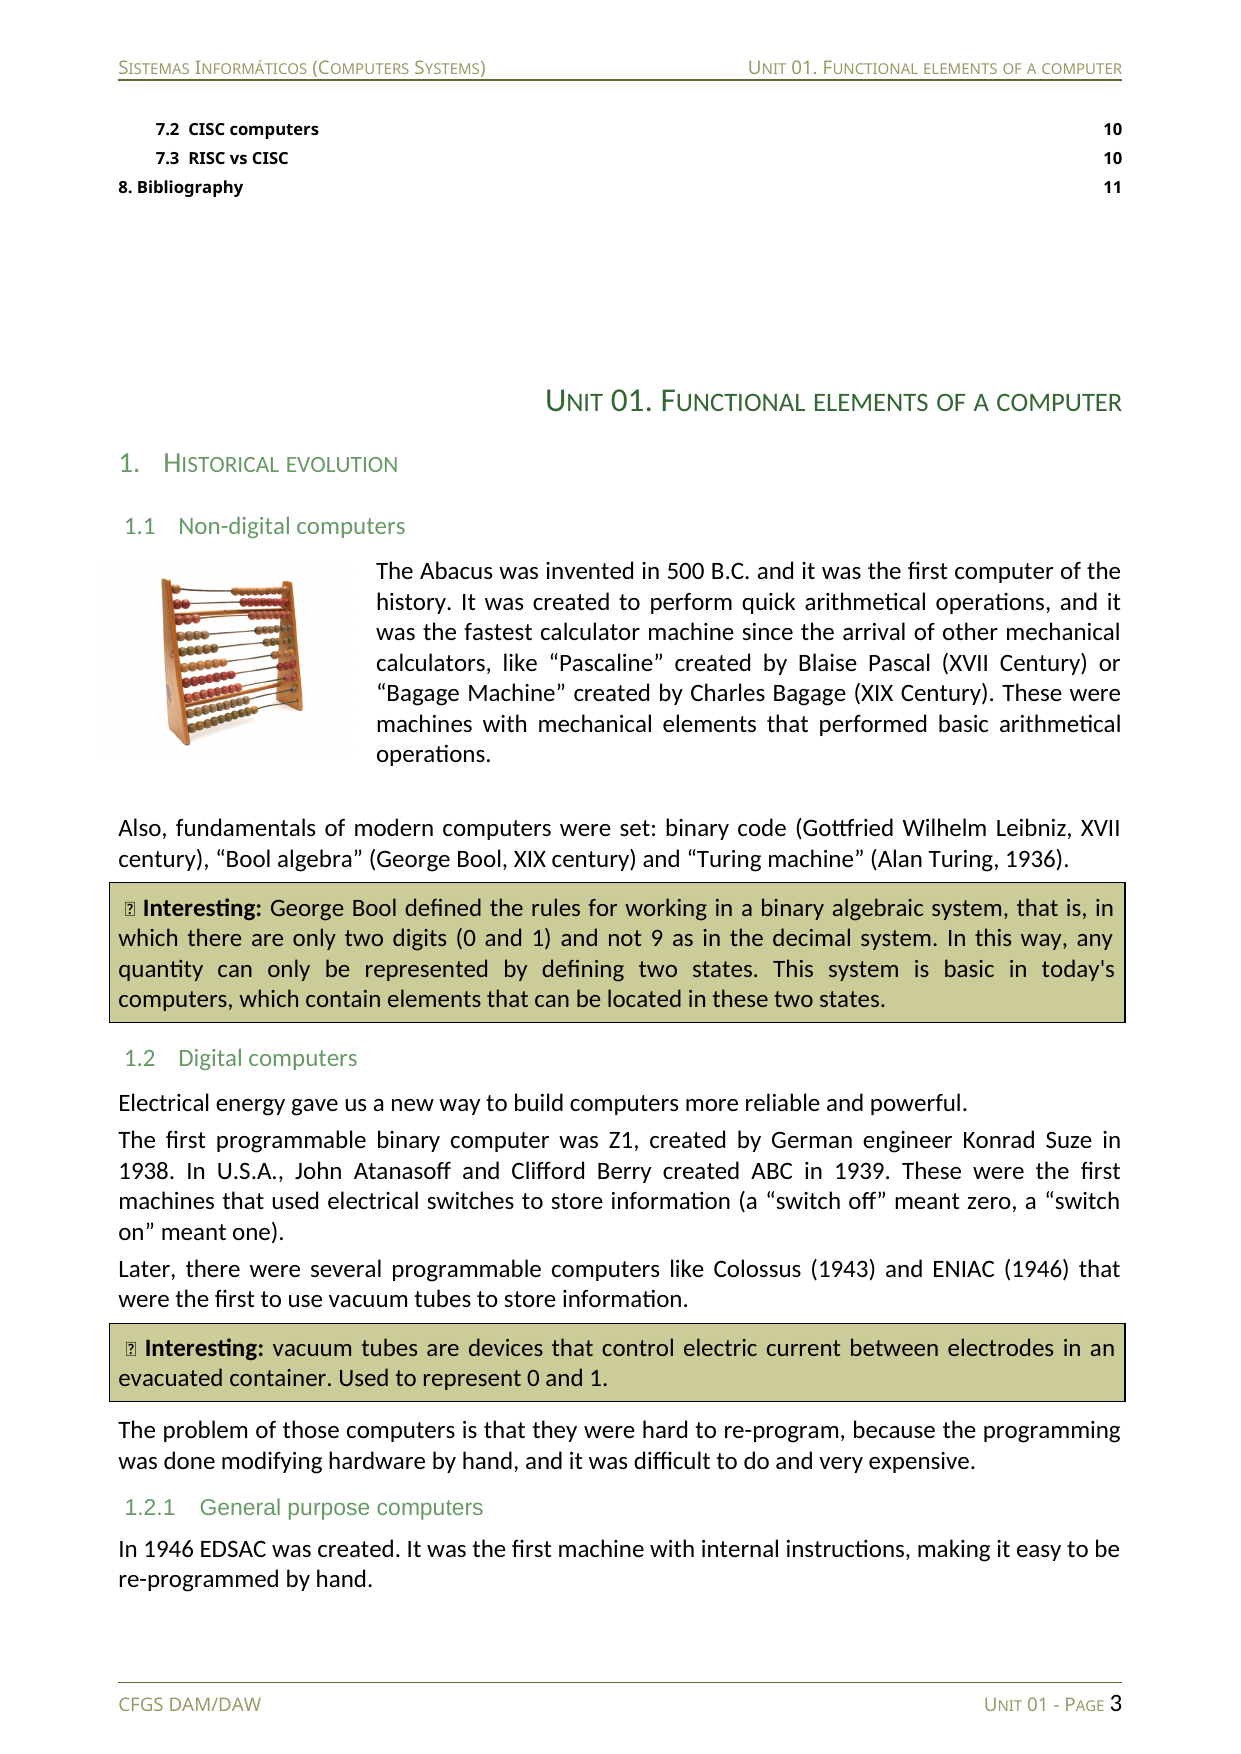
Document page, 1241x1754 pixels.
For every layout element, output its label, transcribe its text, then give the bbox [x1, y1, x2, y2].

text The first programmable binary computer was Z1, created by German engineer Konrad Suze in 1938. In U.S.A., John Atanasoff and Clifford Berry created ABC in 1939. These were the first machines that used electrical switches to store information (a “switch off” meant zero, a “switch on” meant one). [118, 1124, 1122, 1246]
text The problem of those computers is that they were hard to re-program, because the programming was done modifying hardware by hand, and it was difficult to do and very expensive. [118, 1414, 1122, 1475]
text The Abacus was invented in 500 B.C. and it was the first computer of the history. It was created to perform quick arithmetical operations, and it was the fastest calculator machine since the arrival of other mechanical calculators, like “Pascaline” created by Blaise Pascal (XVII Century) or “Bagage Machine” created by Charles Bagage (XIX Century). These were machines with mechanical elements that performed basic arithmetical operations. [118, 555, 1122, 769]
subtitle Digital computers [118, 1042, 1122, 1072]
picture [97, 560, 357, 761]
subtitle Historical evolution [118, 444, 1122, 480]
text Also, fundamentals of modern computers were set: binary code (Gottfried Wilhelm Leibniz, XVII century), “Bool algebra” (George Bool, XIX century) and “Turing machine” (Alan Turing, 1936). [118, 812, 1122, 873]
text In 1946 EDSAC was created. It was the first machine with internal instructions, making it easy to be re-programmed by hand. [118, 1533, 1122, 1594]
subtitle General purpose computers [118, 1494, 1122, 1521]
text Electrical energy gave us a new way to build computers more reliable and powerful. [118, 1087, 1122, 1118]
text 💬 Interesting: George Bool defined the rules for working in a binary algebraic system, that is, in which there are only two digits (0 and 1) and not 9 as in the decimal system. In this way, any quantity can only be represented by defining two states. This system is basic in today's computers, which contain elements that can be located in these two states. [110, 883, 1124, 1022]
text Later, there were several programmable computers like Colossus (1943) and ENIAC (1946) that were the first to use vacuum tubes to store information. [118, 1253, 1122, 1314]
text 8. Bibliography 11 [118, 176, 1122, 199]
text 7.3 RISC vs CISC 10 [156, 147, 1122, 170]
subtitle Non-digital computers [118, 510, 1122, 541]
text Unit 01. Functional elements of a computer [118, 379, 1122, 419]
text 7.2 CISC computers 10 [156, 118, 1122, 141]
text 💬 Interesting: vacuum tubes are devices that control electric current between electrodes in an evacuated container. Used to represent 0 and 1. [110, 1324, 1124, 1401]
